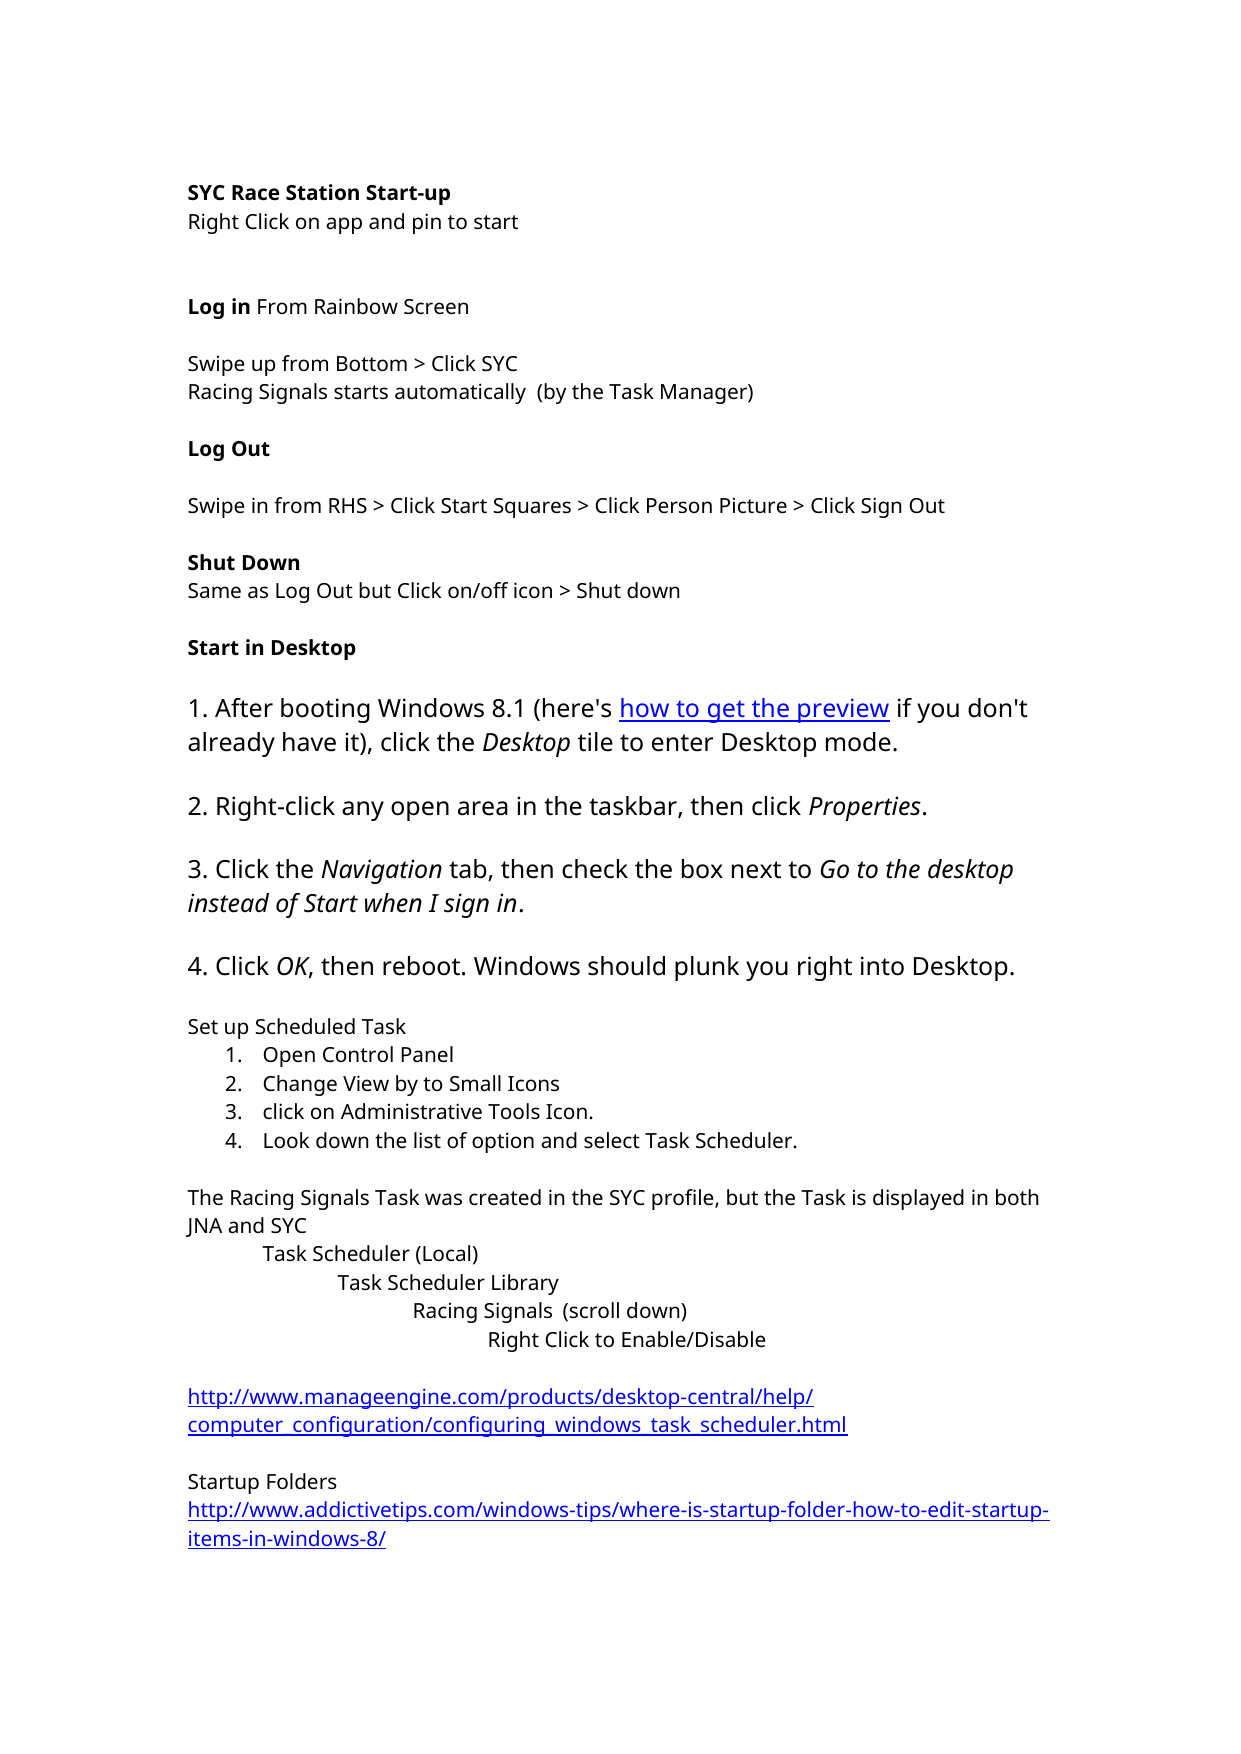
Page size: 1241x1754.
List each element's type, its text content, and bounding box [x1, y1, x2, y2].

text Startup Folders [187, 1467, 1053, 1496]
list Look down the list of option and select Task Scheduler. [225, 1126, 1053, 1154]
text Log in From Rainbow Screen [187, 292, 1053, 321]
text Task Scheduler (Local) [187, 1239, 1053, 1268]
text 1. After booting Windows 8.1 (here's how to get the preview if you don't already have it), click the Desktop tile to enter Desktop mode. [187, 691, 1053, 759]
text http://www.manageengine.com/products/desktop-central/help/computer_configuration/configuring_windows_task_scheduler.html [187, 1382, 1053, 1439]
text Set up Scheduled Task [187, 1012, 1053, 1041]
text Racing Signals starts automatically (by the Task Manager) [187, 377, 1053, 406]
list click on Administrative Tools Icon. [225, 1097, 1053, 1126]
text Right Click to Enable/Disable [187, 1325, 1053, 1353]
text Racing Signals (scroll down) [187, 1296, 1053, 1325]
subtitle Start in Desktop [187, 633, 1053, 662]
text SYC Race Station Start-up [187, 178, 1053, 207]
text Same as Log Out but Click on/off icon > Shut down [187, 577, 1053, 605]
text Right Click on app and pin to start [187, 207, 1053, 235]
text The Racing Signals Task was created in the SYC profile, but the Task is displayed in both JNA and SYC [187, 1183, 1053, 1239]
text Swipe in from RHS > Click Start Squares > Click Person Picture > Click Sign Out [187, 491, 1053, 520]
text Task Scheduler Library [187, 1268, 1053, 1296]
list Open Control Panel [225, 1041, 1053, 1069]
text Swipe up from Bottom > Click SYC [187, 349, 1053, 377]
text 3. Click the Navigation tab, then check the box next to Go to the desktop instead of Start when I sign in. [187, 852, 1053, 920]
subtitle Log Out [187, 434, 1053, 463]
text 2. Right-click any open area in the taskbar, then click Properties. [187, 788, 1053, 822]
list Change View by to Small Icons [225, 1069, 1053, 1097]
text 4. Click OK, then reboot. Windows should plunk you right into Desktop. [187, 949, 1053, 983]
text http://www.addictivetips.com/windows-tips/where-is-startup-folder-how-to-edit-startup-items-in-windows-8/ [187, 1496, 1053, 1552]
subtitle Shut Down [187, 548, 1053, 577]
